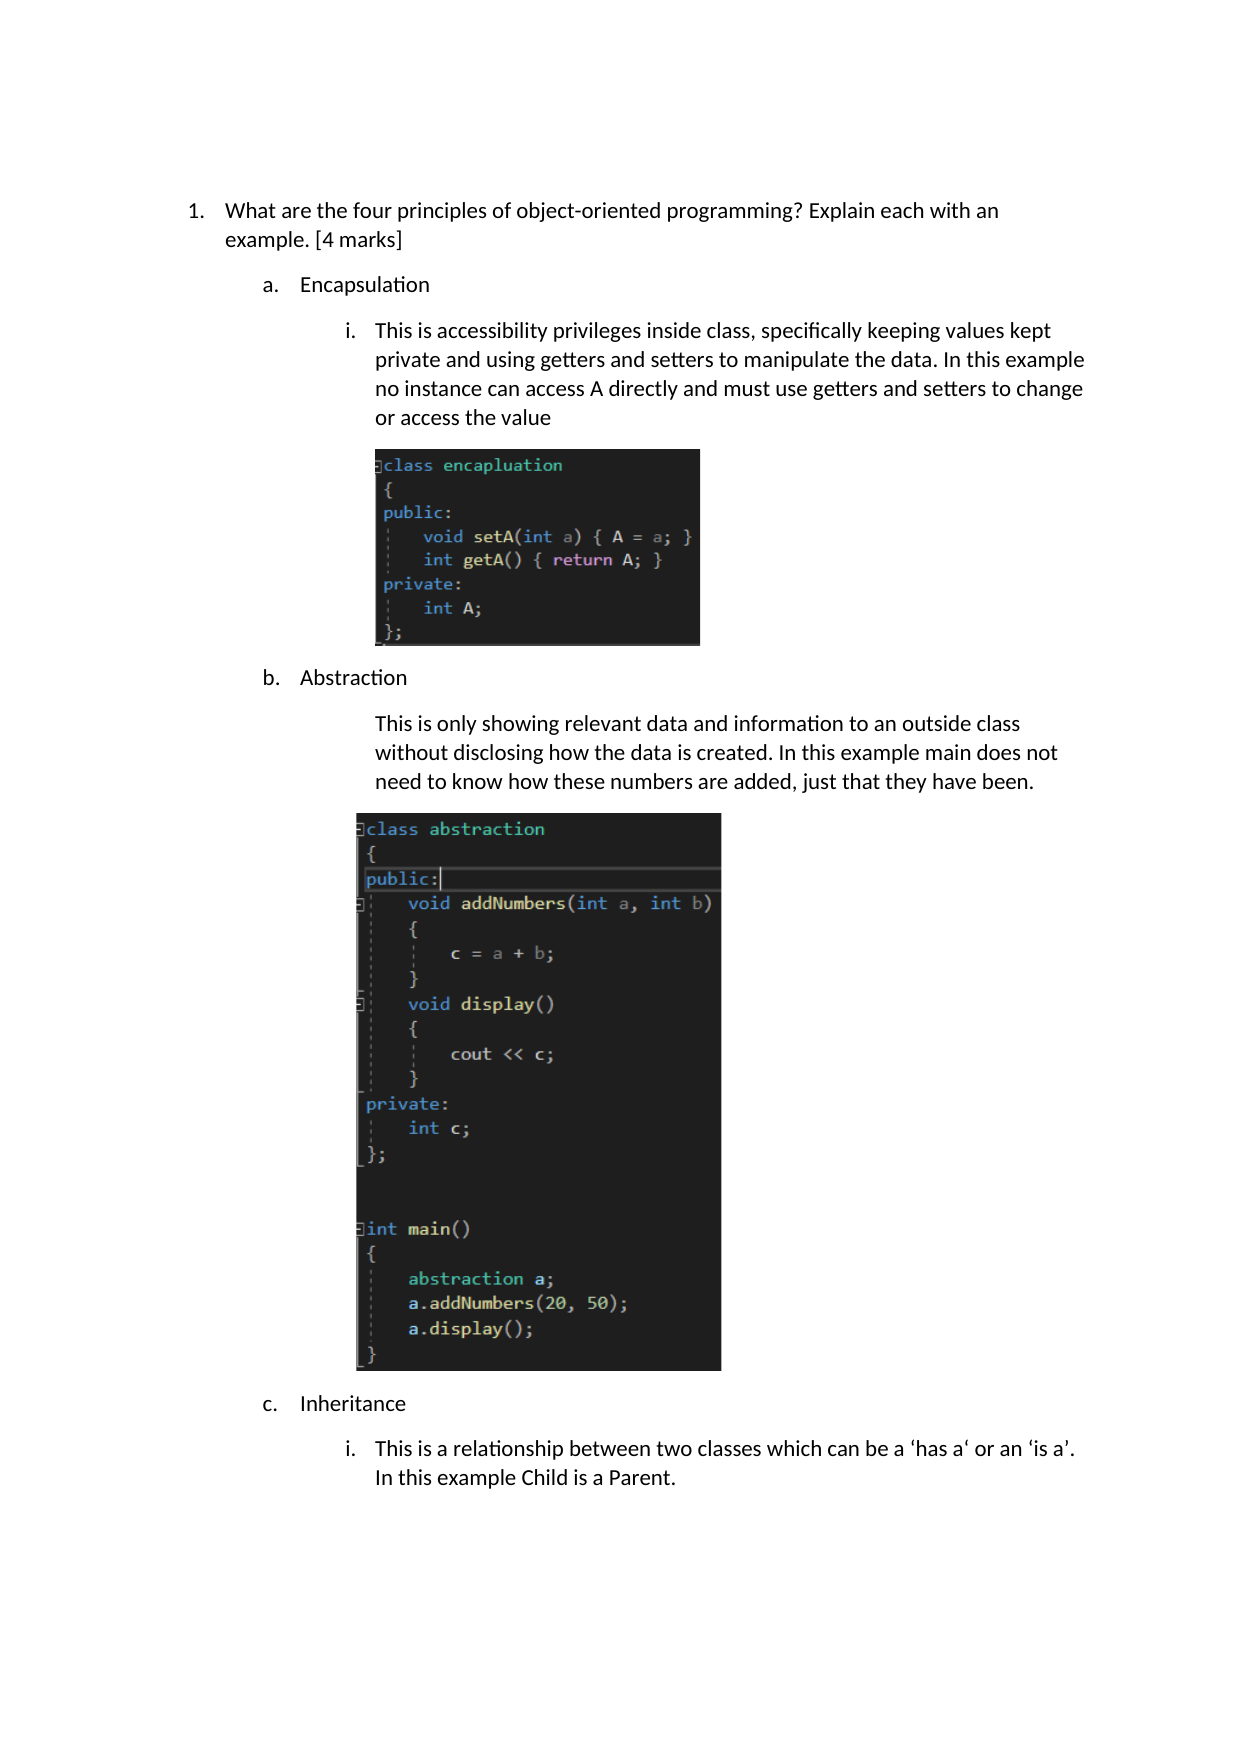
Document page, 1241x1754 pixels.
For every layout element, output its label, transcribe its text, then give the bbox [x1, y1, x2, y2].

list What are the four principles of object-oriented programming? Explain each with an example. [4 marks] [187, 196, 1090, 253]
list Abstraction [262, 663, 1090, 691]
list This is accessibility privileges inside class, specifically keeping values kept private and using getters and setters to manipulate the data. In this example no instance can access A directly and must use getters and setters to change or access the value [356, 316, 1090, 431]
list This is a relationship between two classes which can be a ‘has a‘ or an ‘is a’. In this example Child is a Parent. [356, 1434, 1090, 1491]
list This is only showing relevant data and information to an outside class without disclosing how the data is created. In this example main does not need to know how these numbers are added, just that they have been. [375, 709, 1090, 795]
list Inheritance [262, 1389, 1090, 1417]
list Encapsulation [262, 271, 1090, 298]
